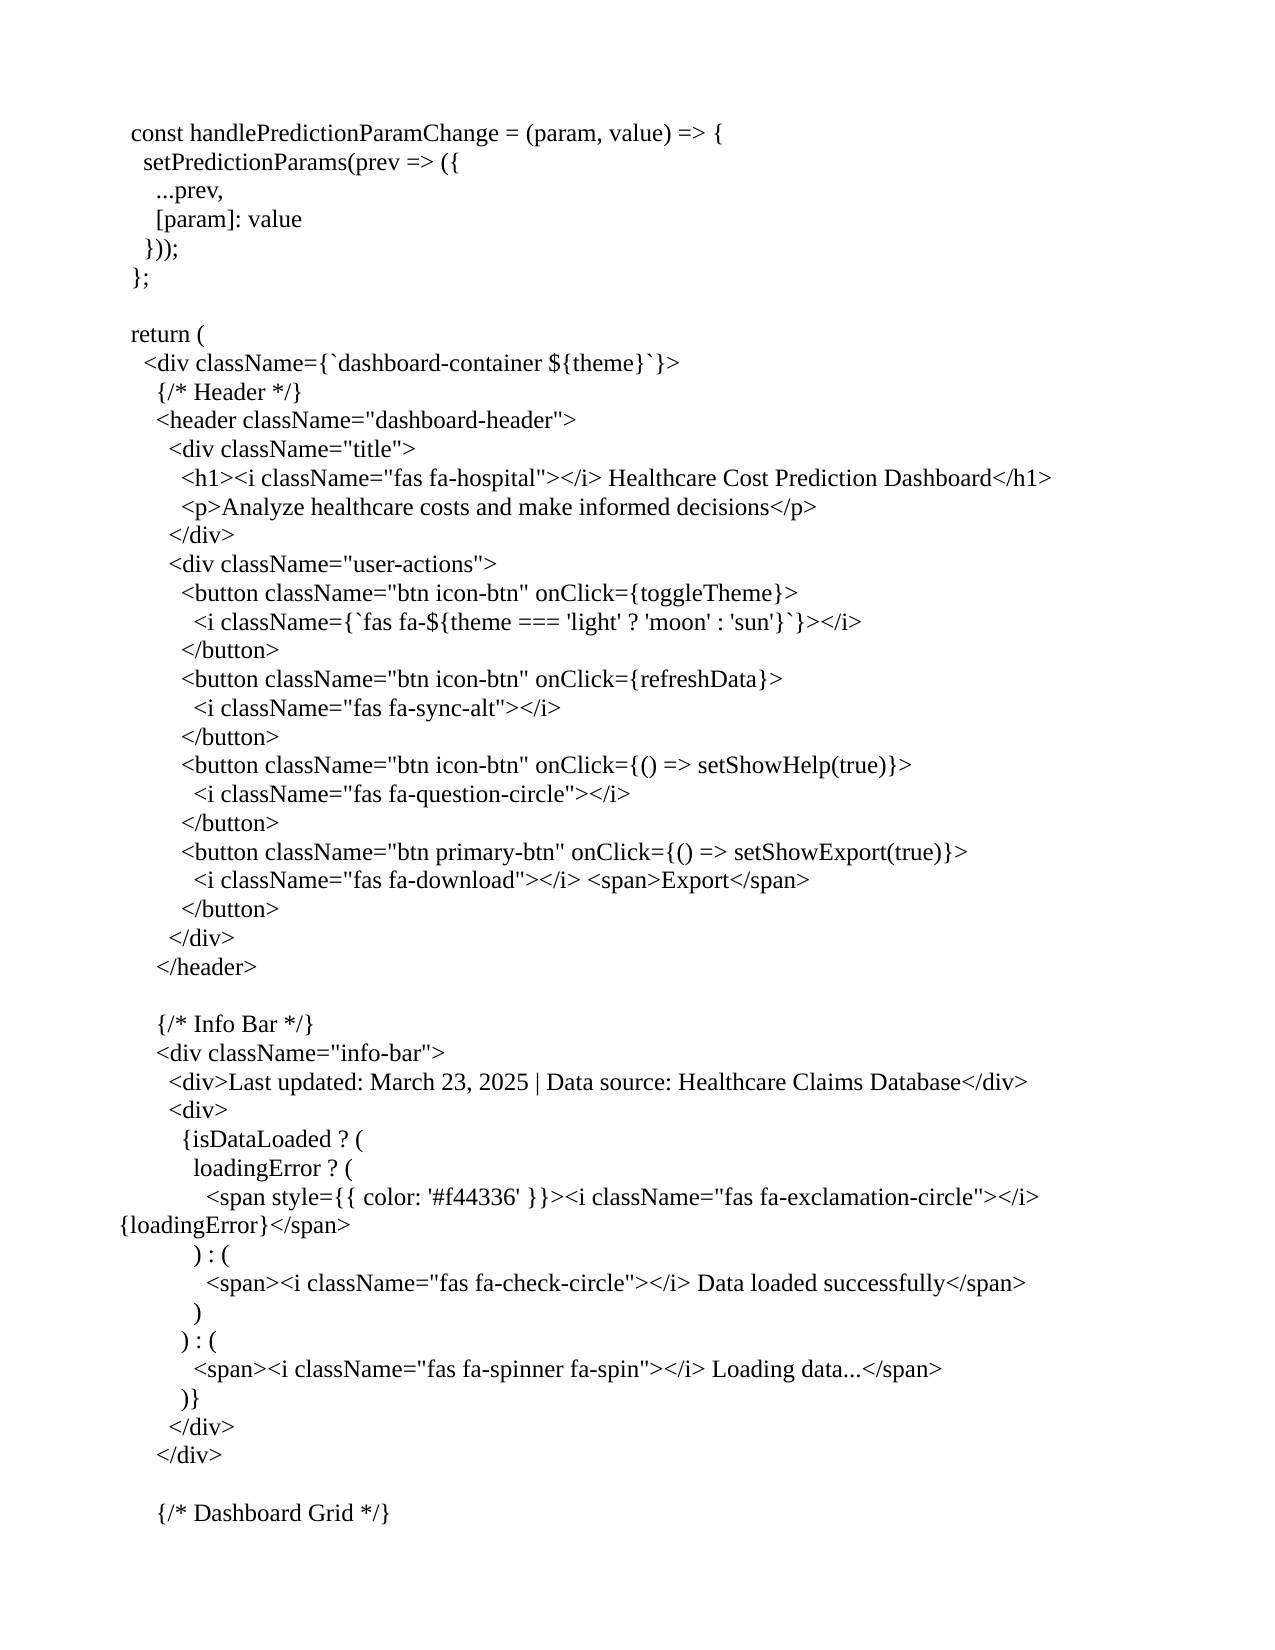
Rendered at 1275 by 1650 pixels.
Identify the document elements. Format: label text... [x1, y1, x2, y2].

text {/* Info Bar */} [118, 1009, 1157, 1038]
text <i className="fas fa-download"></i> <span>Export</span> [118, 866, 1157, 894]
text return ( [118, 319, 1157, 348]
text const handlePredictionParamChange = (param, value) => { [118, 118, 1157, 147]
text <span style={{ color: '#f44336' }}><i className="fas fa-exclamation-circle"></i> {loadingError}</span> [118, 1182, 1157, 1239]
text <div className={`dashboard-container ${theme}`}> [118, 348, 1157, 377]
text <div> [118, 1096, 1157, 1124]
text <div className="info-bar"> [118, 1038, 1157, 1067]
text ...prev, [118, 176, 1157, 204]
text </button> [118, 636, 1157, 664]
text <div className="user-actions"> [118, 549, 1157, 578]
text {/* Header */} [118, 377, 1157, 406]
text setPredictionParams(prev => ({ [118, 147, 1157, 176]
text <p>Analyze healthcare costs and make informed decisions</p> [118, 492, 1157, 521]
text <header className="dashboard-header"> [118, 406, 1157, 434]
text })); [118, 233, 1157, 262]
text <span><i className="fas fa-check-circle"></i> Data loaded successfully</span> [118, 1268, 1157, 1297]
text {/* Dashboard Grid */} [118, 1498, 1157, 1527]
text <button className="btn primary-btn" onClick={() => setShowExport(true)}> [118, 837, 1157, 866]
text )} [118, 1383, 1157, 1412]
text </button> [118, 808, 1157, 837]
text <div className="title"> [118, 434, 1157, 463]
text {isDataLoaded ? ( [118, 1124, 1157, 1153]
text </button> [118, 722, 1157, 751]
text <div>Last updated: March 23, 2025 | Data source: Healthcare Claims Database</div> [118, 1067, 1157, 1096]
text <i className={`fas fa-${theme === 'light' ? 'moon' : 'sun'}`}></i> [118, 607, 1157, 636]
text <button className="btn icon-btn" onClick={toggleTheme}> [118, 578, 1157, 607]
text </button> [118, 894, 1157, 923]
text <i className="fas fa-question-circle"></i> [118, 779, 1157, 808]
text <button className="btn icon-btn" onClick={refreshData}> [118, 664, 1157, 693]
text ) : ( [118, 1239, 1157, 1268]
text <span><i className="fas fa-spinner fa-spin"></i> Loading data...</span> [118, 1354, 1157, 1383]
text </div> [118, 923, 1157, 952]
text <h1><i className="fas fa-hospital"></i> Healthcare Cost Prediction Dashboard</h1> [118, 463, 1157, 492]
text <i className="fas fa-sync-alt"></i> [118, 693, 1157, 722]
text <button className="btn icon-btn" onClick={() => setShowHelp(true)}> [118, 751, 1157, 779]
text </header> [118, 952, 1157, 981]
text loadingError ? ( [118, 1153, 1157, 1182]
text }; [118, 262, 1157, 291]
text ) : ( [118, 1326, 1157, 1354]
text ) [118, 1297, 1157, 1326]
text </div> [118, 1412, 1157, 1441]
text [param]: value [118, 204, 1157, 233]
text </div> [118, 521, 1157, 549]
text </div> [118, 1441, 1157, 1469]
